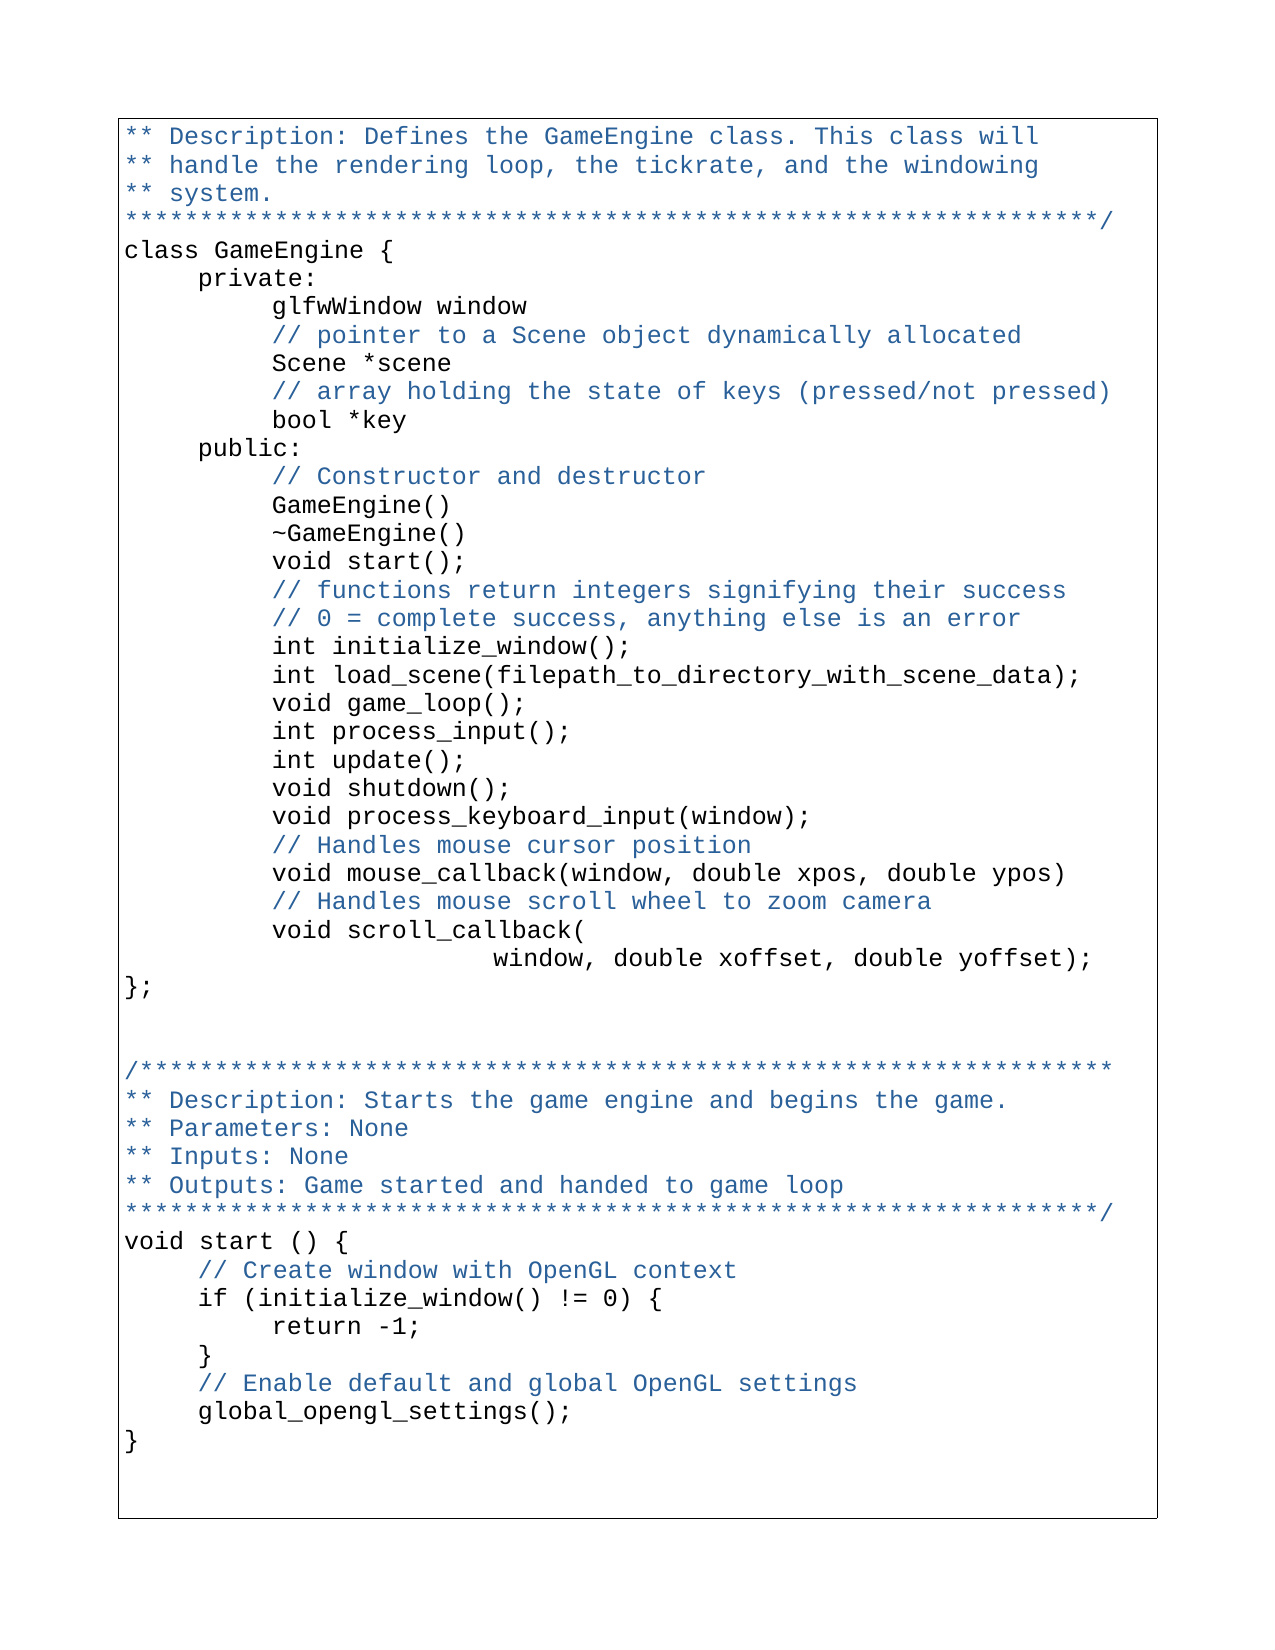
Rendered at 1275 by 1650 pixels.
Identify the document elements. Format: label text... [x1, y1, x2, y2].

table_header ** Description: Defines the GameEngine class. This class will ** handle the rendering loop, the tickrate, and the windowing ** system. *****************************************************************/ class GameEngine { private: glfwWindow window // pointer to a Scene object dynamically allocated Scene *scene // array holding the state of keys (pressed/not pressed) bool *key public: // Constructor and destructor GameEngine() ~GameEngine() void start(); // functions return integers signifying their success // 0 = complete success, anything else is an error int initialize_window(); int load_scene(filepath_to_directory_with_scene_data); void game_loop(); int process_input(); int update(); void shutdown(); void process_keyboard_input(window); // Handles mouse cursor position void mouse_callback(window, double xpos, double ypos) // Handles mouse scroll wheel to zoom camera void scroll_callback( window, double xoffset, double yoffset); }; /***************************************************************** ** Description: Starts the game engine and begins the game. ** Parameters: None ** Inputs: None ** Outputs: Game started and handed to game loop *****************************************************************/ void start () { // Create window with OpenGL context if (initialize_window() != 0) { return -1; } // Enable default and global OpenGL settings global_opengl_settings(); } [119, 119, 1157, 1518]
